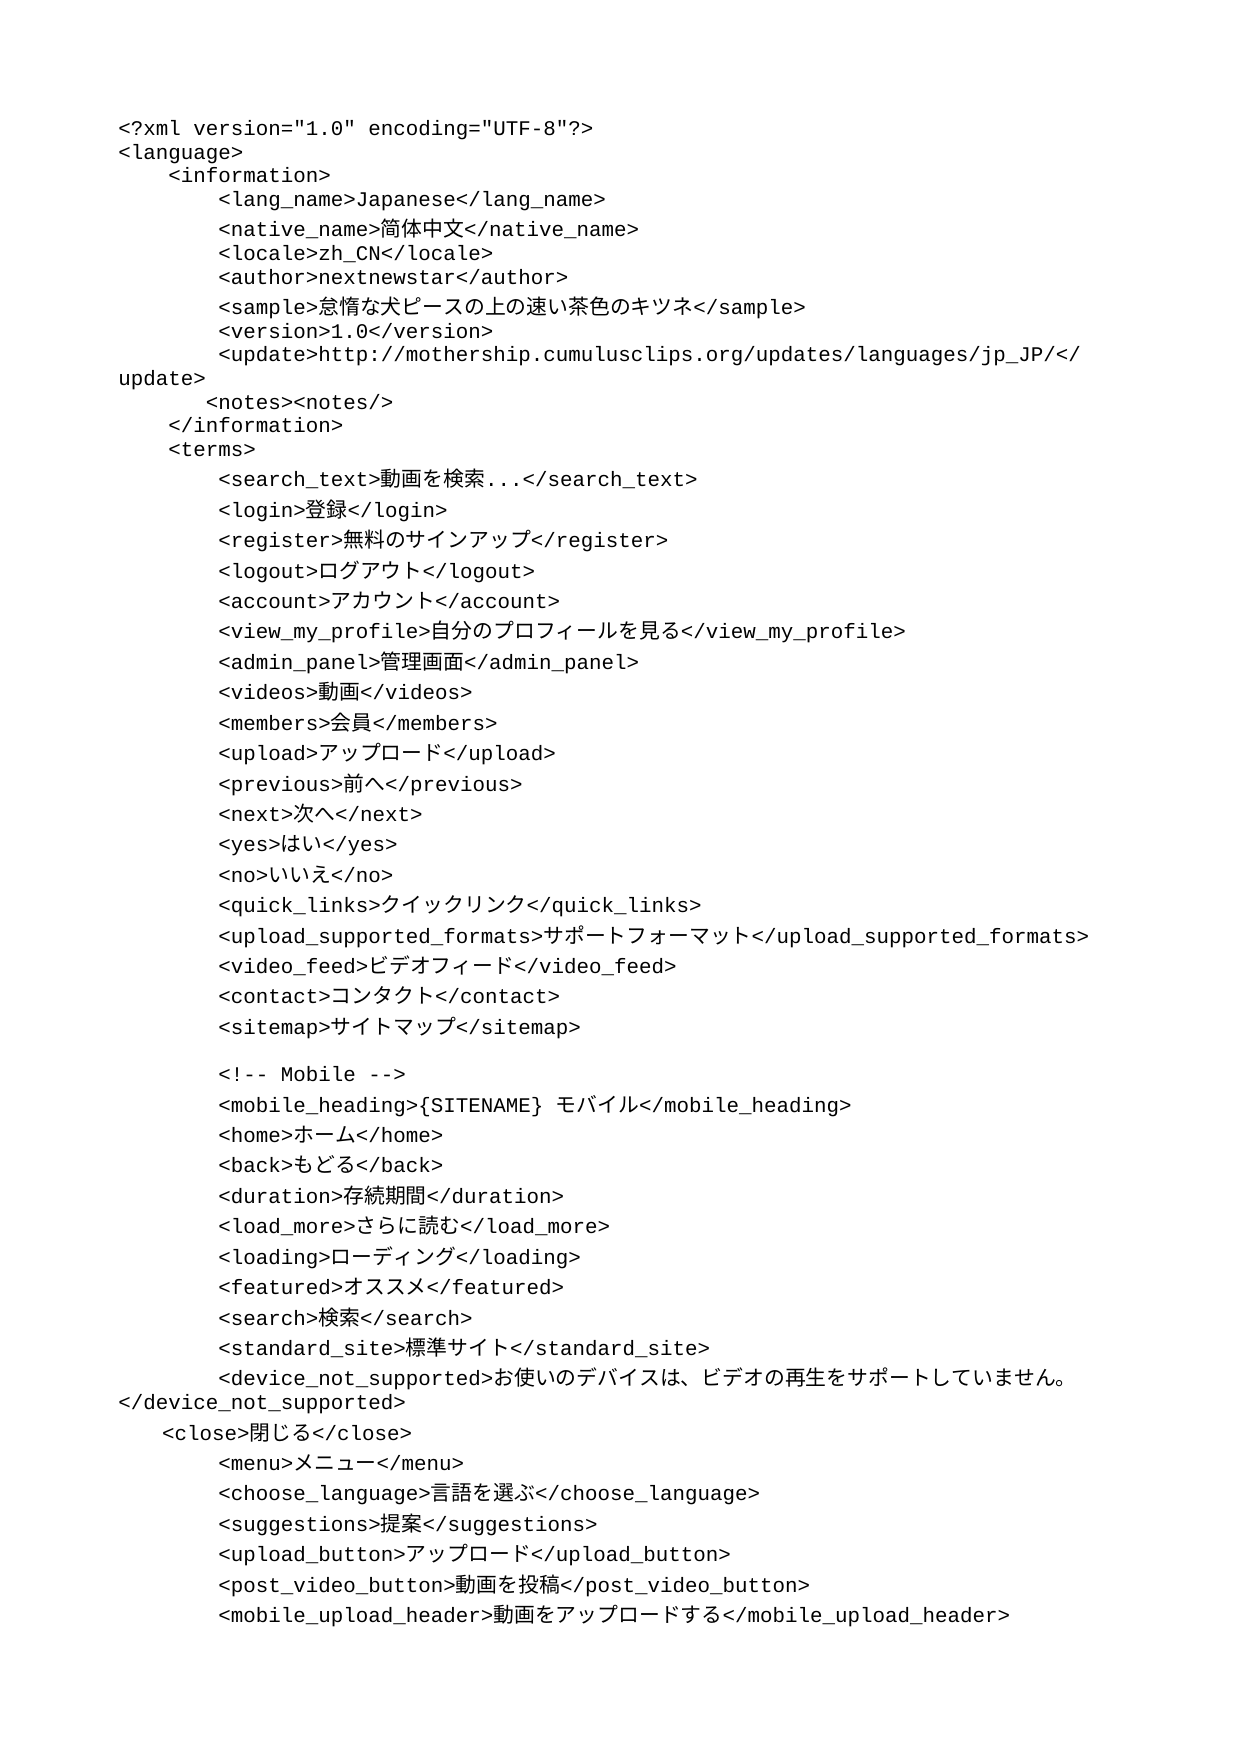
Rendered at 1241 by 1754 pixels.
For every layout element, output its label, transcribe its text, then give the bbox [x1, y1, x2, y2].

text <view_my_profile>自分のプロフィールを見る</view_my_profile> [118, 615, 1122, 645]
text </information> [118, 415, 1122, 439]
text <language> [118, 142, 1122, 165]
text <mobile_upload_header>動画をアップロードする</mobile_upload_header> [118, 1598, 1122, 1629]
text <sample>怠惰な犬ピースの上の速い茶色のキツネ</sample> [118, 290, 1122, 321]
text <search_text>動画を検索...</search_text> [118, 463, 1122, 493]
text <device_not_supported>お使いのデバイスは、ビデオの再生をサポートしていません。</device_not_supported> [118, 1362, 1122, 1416]
text <next>次へ</next> [118, 797, 1122, 828]
text <?xml version="1.0" encoding="UTF-8"?> [118, 118, 1122, 142]
text <register>無料のサインアップ</register> [118, 523, 1122, 554]
text <choose_language>言語を選ぶ</choose_language> [118, 1477, 1122, 1507]
text <lang_name>Japanese</lang_name> [118, 189, 1122, 213]
text <contact>コンタクト</contact> [118, 980, 1122, 1010]
text <native_name>简体中文</native_name> [118, 213, 1122, 243]
text <back>もどる</back> [118, 1149, 1122, 1179]
text <members>会員</members> [118, 706, 1122, 736]
text <quick_links>クイックリンク</quick_links> [118, 888, 1122, 919]
text <version>1.0</version> [118, 321, 1122, 344]
text <update>http://mothership.cumulusclips.org/updates/languages/jp_JP/</update> [118, 344, 1122, 392]
text <terms> [118, 439, 1122, 463]
text <information> [118, 165, 1122, 189]
text <videos>動画</videos> [118, 676, 1122, 706]
text <login>登録</login> [118, 493, 1122, 523]
text <previous>前へ</previous> [118, 767, 1122, 797]
text <yes>はい</yes> [118, 828, 1122, 858]
text <suggestions>提案</suggestions> [118, 1507, 1122, 1537]
text <post_video_button>動画を投稿</post_video_button> [118, 1568, 1122, 1598]
text <standard_site>標準サイト</standard_site> [118, 1331, 1122, 1362]
text <admin_panel>管理画面</admin_panel> [118, 645, 1122, 676]
text <logout>ログアウト</logout> [118, 554, 1122, 584]
text <sitemap>サイトマップ</sitemap> [118, 1010, 1122, 1041]
text <upload_button>アップロード</upload_button> [118, 1537, 1122, 1568]
text <notes><notes/> [118, 392, 1122, 415]
text <upload_supported_formats>サポートフォーマット</upload_supported_formats> [118, 919, 1122, 949]
text <author>nextnewstar</author> [118, 267, 1122, 290]
text <load_more>さらに読む</load_more> [118, 1209, 1122, 1240]
text <mobile_heading>{SITENAME} モバイル</mobile_heading> [118, 1088, 1122, 1118]
text <featured>オススメ</featured> [118, 1270, 1122, 1301]
text <!-- Mobile --> [118, 1064, 1122, 1088]
text <no>いいえ</no> [118, 858, 1122, 888]
text <menu>メニュー</menu> [118, 1446, 1122, 1477]
text <loading>ローディング</loading> [118, 1240, 1122, 1270]
text <search>検索</search> [118, 1301, 1122, 1331]
text <locale>zh_CN</locale> [118, 243, 1122, 267]
text <upload>アップロード</upload> [118, 736, 1122, 767]
text <account>アカウント</account> [118, 584, 1122, 615]
text <close>閉じる</close> [118, 1416, 1122, 1446]
text <duration>存続期間</duration> [118, 1179, 1122, 1209]
text <video_feed>ビデオフィード</video_feed> [118, 949, 1122, 980]
text <home>ホーム</home> [118, 1118, 1122, 1149]
